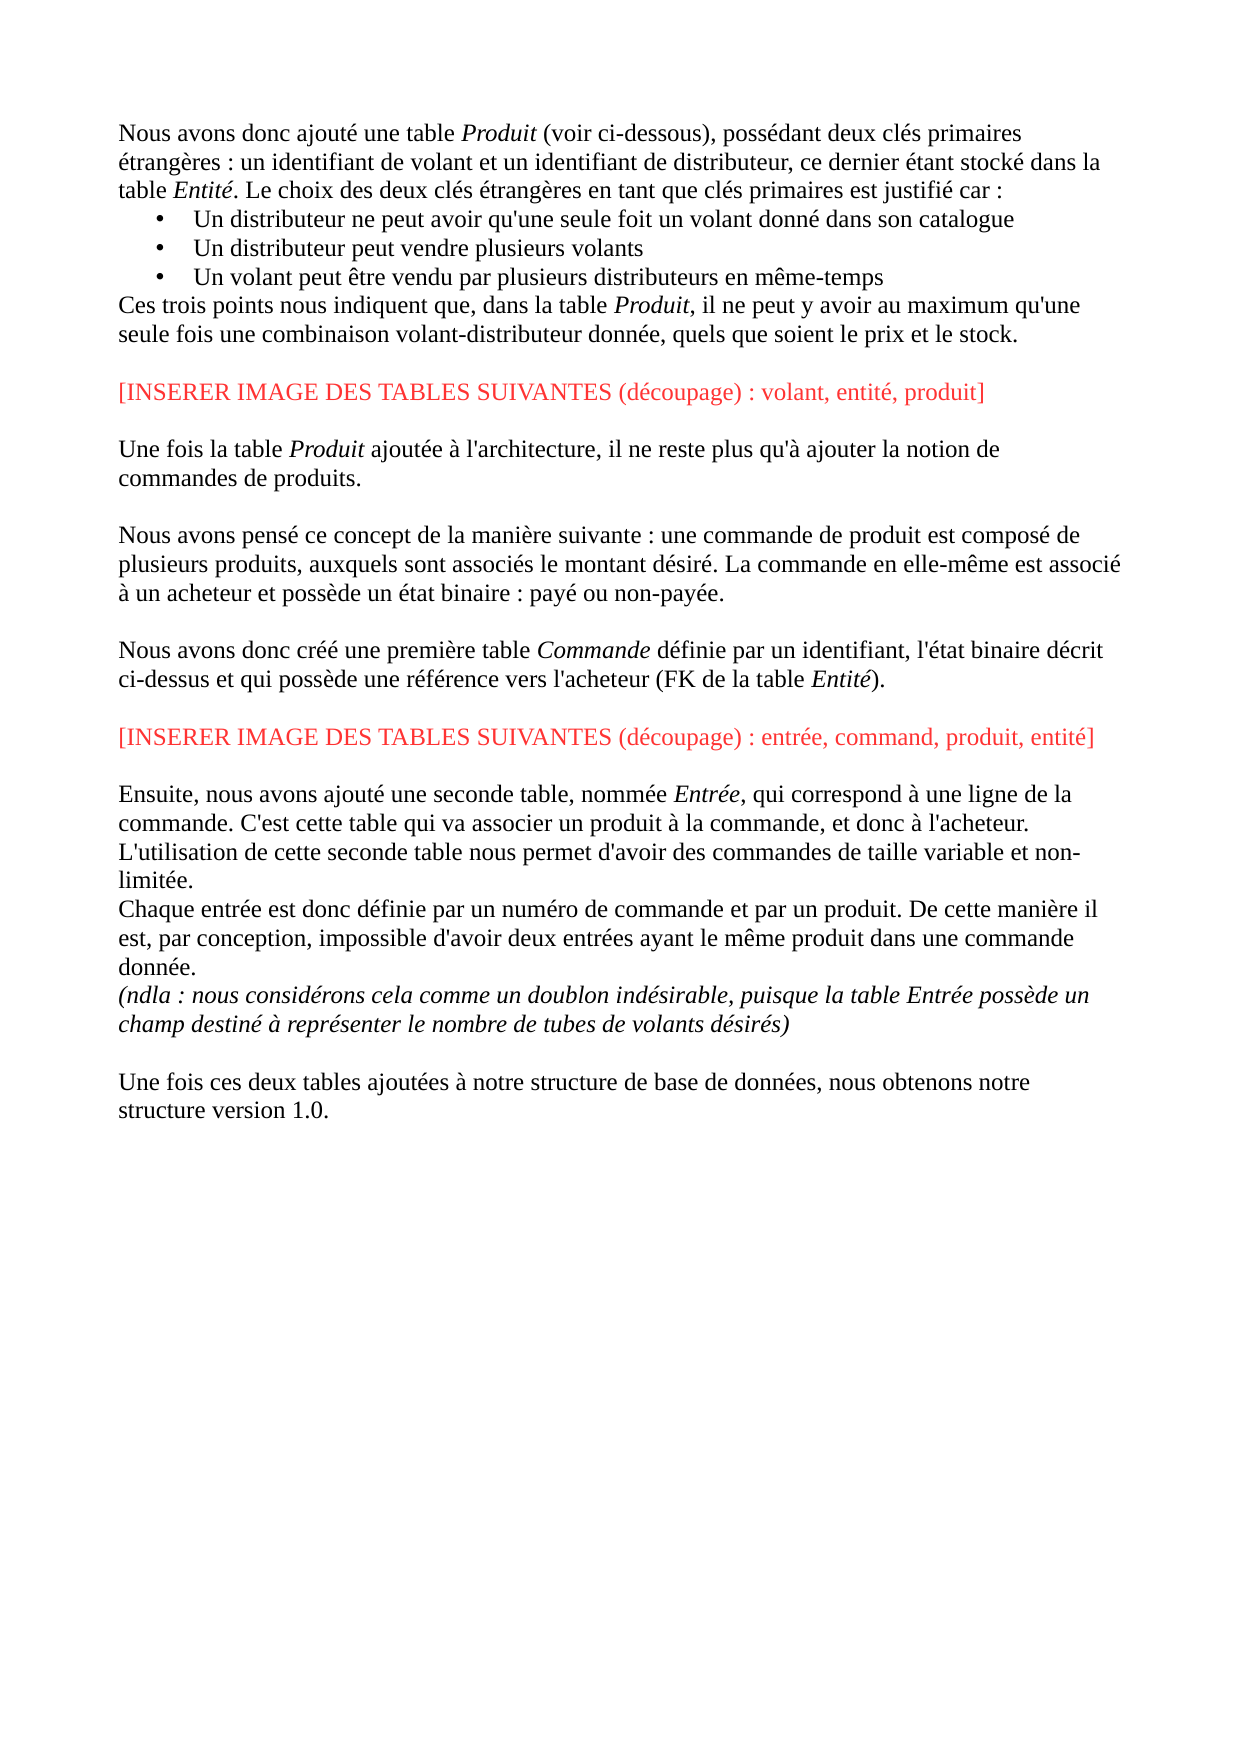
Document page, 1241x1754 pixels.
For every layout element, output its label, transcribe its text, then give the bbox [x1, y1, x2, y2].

text Ensuite, nous avons ajouté une seconde table, nommée Entrée, qui correspond à une ligne de la commande. C'est cette table qui va associer un produit à la commande, et donc à l'acheteur. L'utilisation de cette seconde table nous permet d'avoir des commandes de taille variable et non-limitée. [118, 779, 1122, 894]
list Un volant peut être vendu par plusieurs distributeurs en même-temps [156, 262, 1122, 291]
text Une fois la table Produit ajoutée à l'architecture, il ne reste plus qu'à ajouter la notion de commandes de produits. [118, 434, 1122, 492]
list Un distributeur peut vendre plusieurs volants [156, 233, 1122, 262]
list Un distributeur ne peut avoir qu'une seule foit un volant donné dans son catalogue [156, 204, 1122, 233]
text Chaque entrée est donc définie par un numéro de commande et par un produit. De cette manière il est, par conception, impossible d'avoir deux entrées ayant le même produit dans une commande donnée. [118, 894, 1122, 981]
text [INSERER IMAGE DES TABLES SUIVANTES (découpage) : volant, entité, produit] [118, 377, 1122, 406]
text Ces trois points nous indiquent que, dans la table Produit, il ne peut y avoir au maximum qu'une seule fois une combinaison volant-distributeur donnée, quels que soient le prix et le stock. [118, 291, 1122, 348]
text Nous avons donc créé une première table Commande définie par un identifiant, l'état binaire décrit ci-dessus et qui possède une référence vers l'acheteur (FK de la table Entité). [118, 636, 1122, 693]
text Une fois ces deux tables ajoutées à notre structure de base de données, nous obtenons notre structure version 1.0. [118, 1067, 1122, 1124]
text Nous avons donc ajouté une table Produit (voir ci-dessous), possédant deux clés primaires étrangères : un identifiant de volant et un identifiant de distributeur, ce dernier étant stocké dans la table Entité. Le choix des deux clés étrangères en tant que clés primaires est justifié car : [118, 118, 1122, 204]
text (ndla : nous considérons cela comme un doublon indésirable, puisque la table Entrée possède un champ destiné à représenter le nombre de tubes de volants désirés) [118, 981, 1122, 1038]
text Nous avons pensé ce concept de la manière suivante : une commande de produit est composé de plusieurs produits, auxquels sont associés le montant désiré. La commande en elle-même est associé à un acheteur et possède un état binaire : payé ou non-payée. [118, 521, 1122, 607]
text [INSERER IMAGE DES TABLES SUIVANTES (découpage) : entrée, command, produit, entité] [118, 722, 1122, 751]
